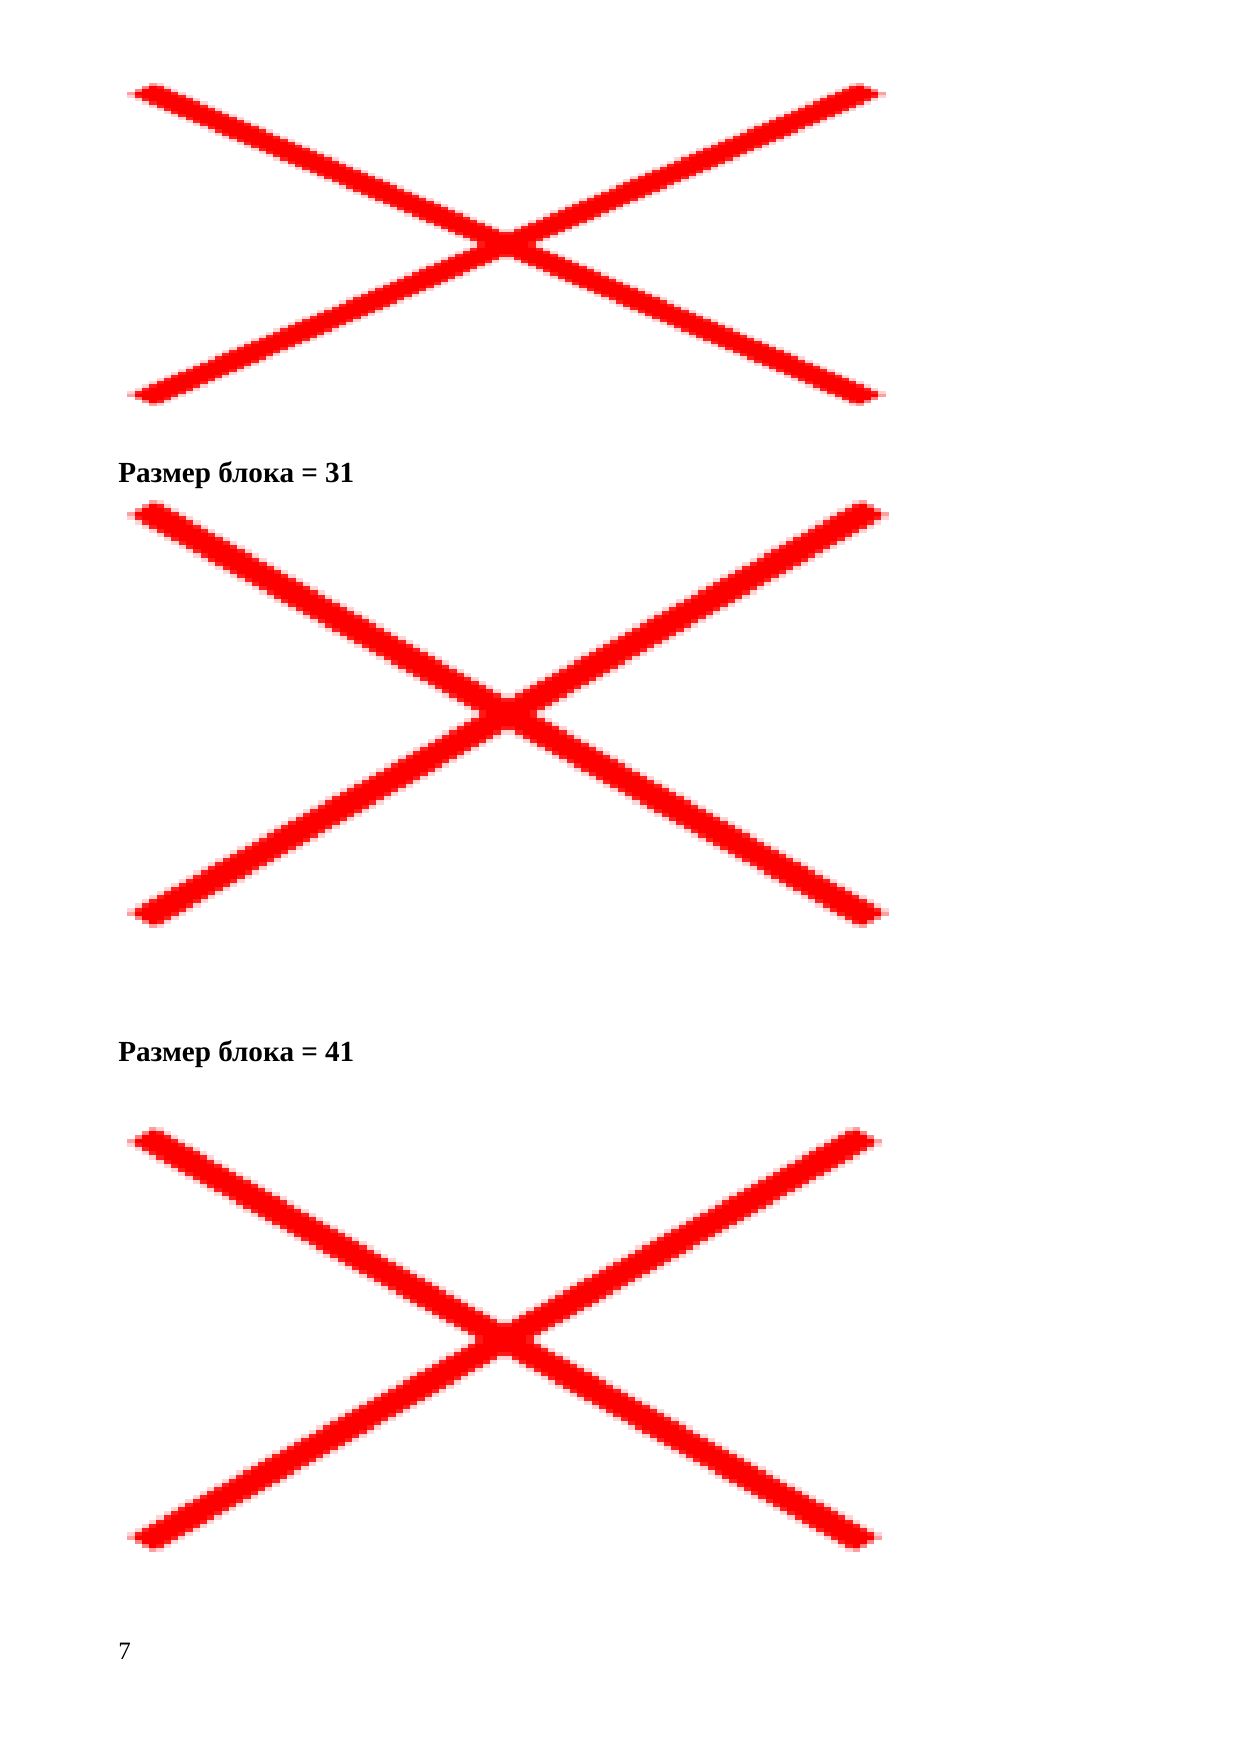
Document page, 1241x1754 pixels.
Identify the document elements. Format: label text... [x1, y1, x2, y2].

list Размер блока = 31 [118, 455, 1122, 488]
list Размер блока = 41 [118, 1034, 1122, 1068]
